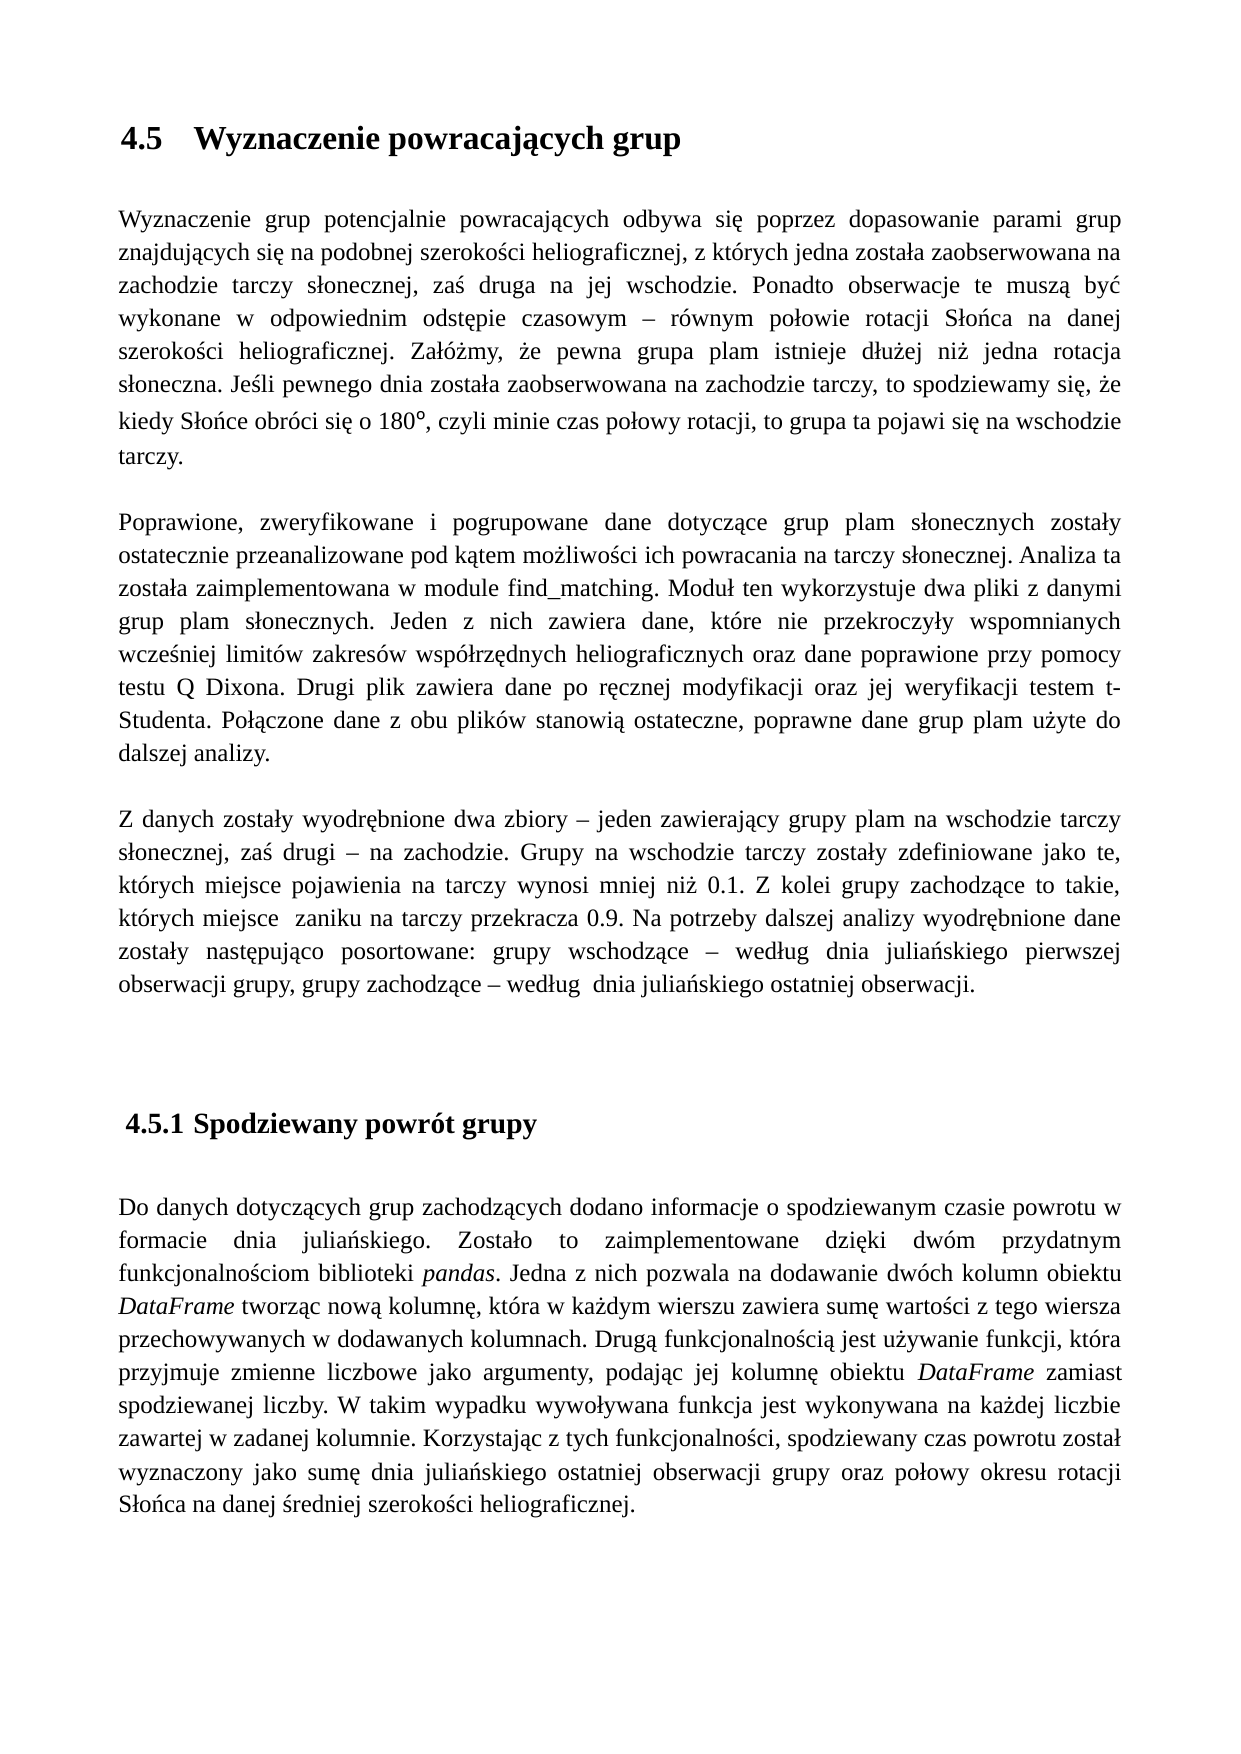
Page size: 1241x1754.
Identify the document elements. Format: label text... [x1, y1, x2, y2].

text Wyznaczenie grup potencjalnie powracających odbywa się poprzez dopasowanie parami grup znajdujących się na podobnej szerokości heliograficznej, z których jedna została zaobserwowana na zachodzie tarczy słonecznej, zaś druga na jej wschodzie. Ponadto obserwacje te muszą być wykonane w odpowiednim odstępie czasowym – równym połowie rotacji Słońca na danej szerokości heliograficznej. Załóżmy, że pewna grupa plam istnieje dłużej niż jedna rotacja słoneczna. Jeśli pewnego dnia została zaobserwowana na zachodzie tarczy, to spodziewamy się, że kiedy Słońce obróci się o 180º, czyli minie czas połowy rotacji, to grupa ta pojawi się na wschodzie tarczy. [118, 204, 1122, 470]
text Z danych zostały wyodrębnione dwa zbiory – jeden zawierający grupy plam na wschodzie tarczy słonecznej, zaś drugi – na zachodzie. Grupy na wschodzie tarczy zostały zdefiniowane jako te, których miejsce pojawienia na tarczy wynosi mniej niż 0.1. Z kolei grupy zachodzące to takie, których miejsce zaniku na tarczy przekracza 0.9. Na potrzeby dalszej analizy wyodrębnione dane zostały następująco posortowane: grupy wschodzące – według dnia juliańskiego pierwszej obserwacji grupy, grupy zachodzące – według dnia juliańskiego ostatniej obserwacji. [118, 804, 1122, 998]
text Poprawione, zweryfikowane i pogrupowane dane dotyczące grup plam słonecznych zostały ostatecznie przeanalizowane pod kątem możliwości ich powracania na tarczy słonecznej. Analiza ta została zaimplementowana w module find_matching. Moduł ten wykorzystuje dwa pliki z danymi grup plam słonecznych. Jeden z nich zawiera dane, które nie przekroczyły wspomnianych wcześniej limitów zakresów współrzędnych heliograficznych oraz dane poprawione przy pomocy testu Q Dixona. Drugi plik zawiera dane po ręcznej modyfikacji oraz jej weryfikacji testem t-Studenta. Połączone dane z obu plików stanowią ostateczne, poprawne dane grup plam użyte do dalszej analizy. [118, 507, 1122, 767]
subtitle Wyznaczenie powracających grup [112, 118, 1122, 157]
subtitle Spodziewany powrót grupy [118, 1106, 1122, 1140]
text Do danych dotyczących grup zachodzących dodano informacje o spodziewanym czasie powrotu w formacie dnia juliańskiego. Zostało to zaimplementowane dzięki dwóm przydatnym funkcjonalnościom biblioteki pandas. Jedna z nich pozwala na dodawanie dwóch kolumn obiektu DataFrame tworząc nową kolumnę, która w każdym wierszu zawiera sumę wartości z tego wiersza przechowywanych w dodawanych kolumnach. Drugą funkcjonalnością jest używanie funkcji, która przyjmuje zmienne liczbowe jako argumenty, podając jej kolumnę obiektu DataFrame zamiast spodziewanej liczby. W takim wypadku wywoływana funkcja jest wykonywana na każdej liczbie zawartej w zadanej kolumnie. Korzystając z tych funkcjonalności, spodziewany czas powrotu został wyznaczony jako sumę dnia juliańskiego ostatniej obserwacji grupy oraz połowy okresu rotacji Słońca na danej średniej szerokości heliograficznej. [118, 1192, 1122, 1518]
